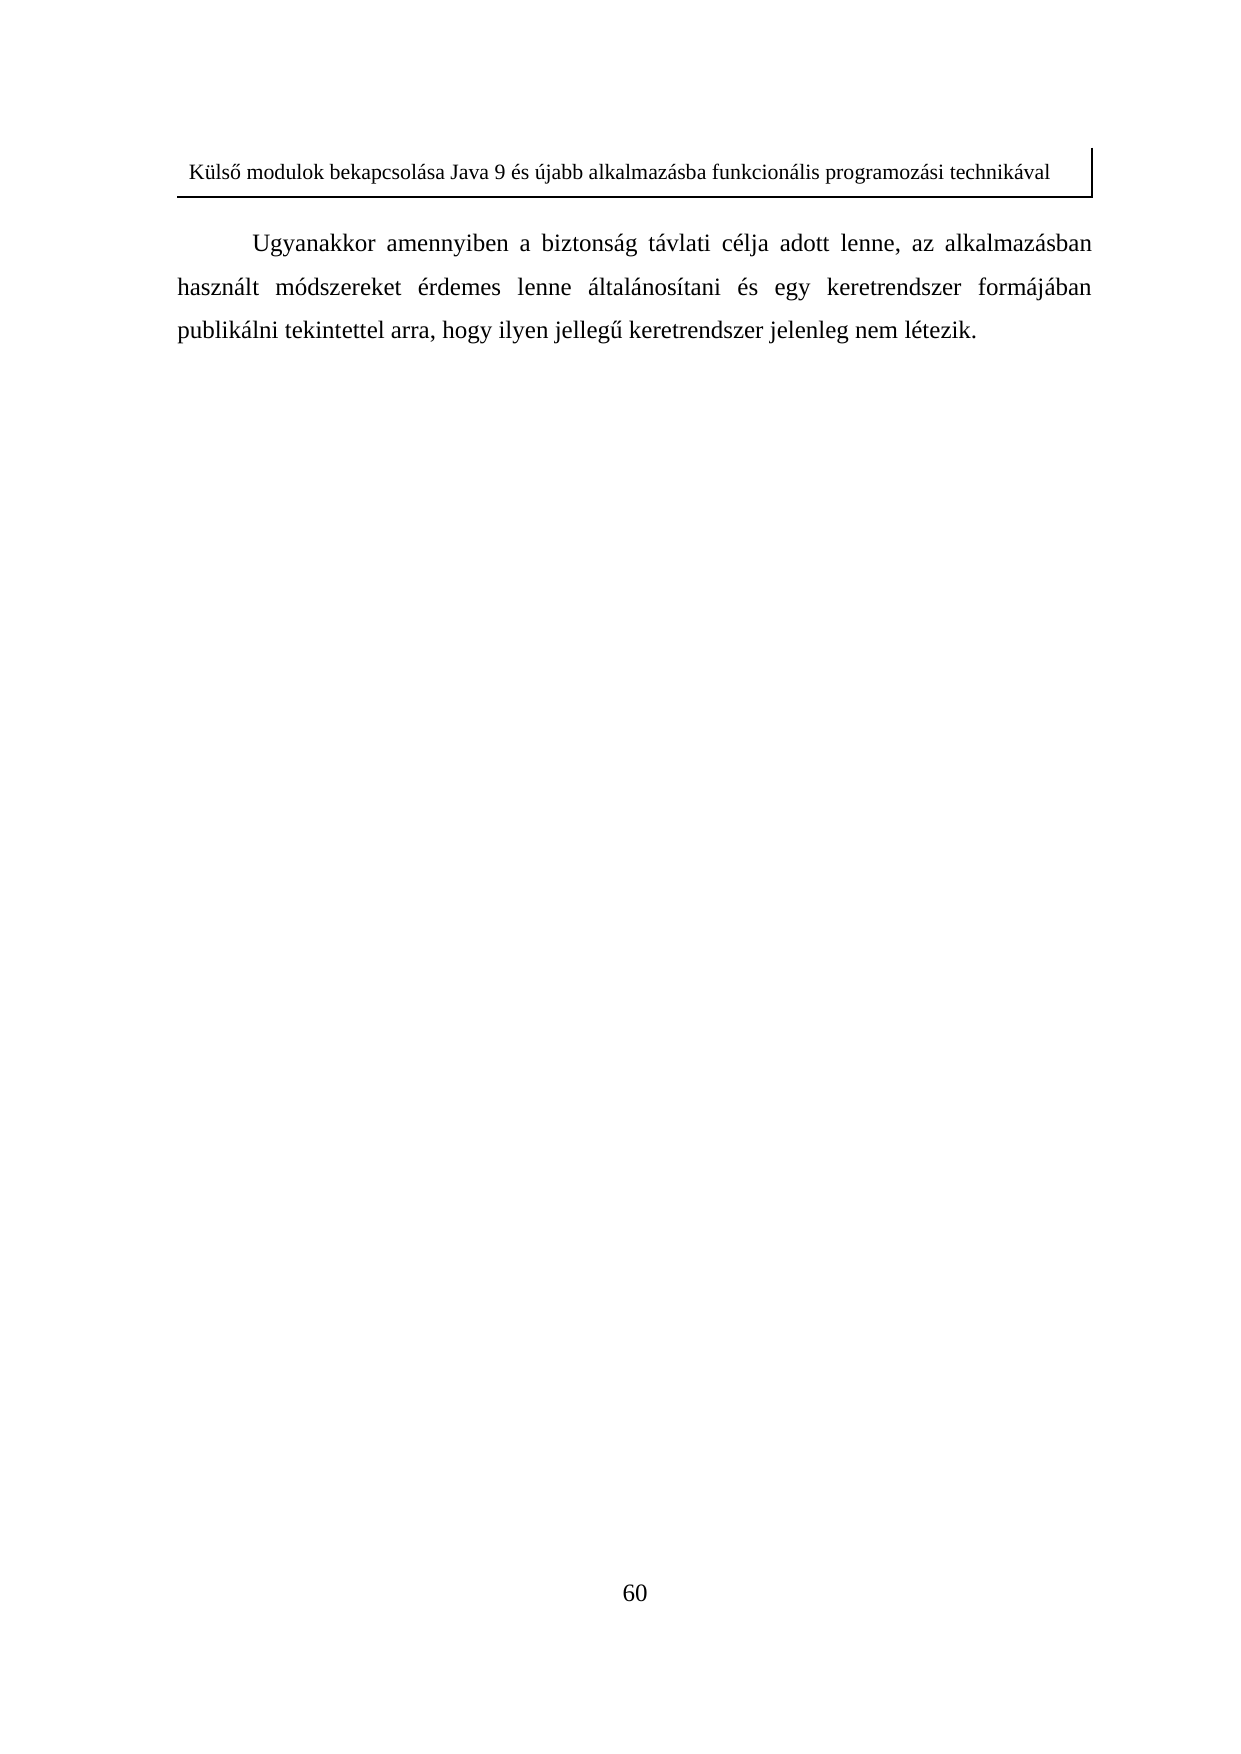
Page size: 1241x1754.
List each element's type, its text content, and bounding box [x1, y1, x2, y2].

text Ugyanakkor amennyiben a biztonság távlati célja adott lenne, az alkalmazásban használt módszereket érdemes lenne általánosítani és egy keretrendszer formájában publikálni tekintettel arra, hogy ilyen jellegű keretrendszer jelenleg nem létezik. [177, 228, 1093, 343]
